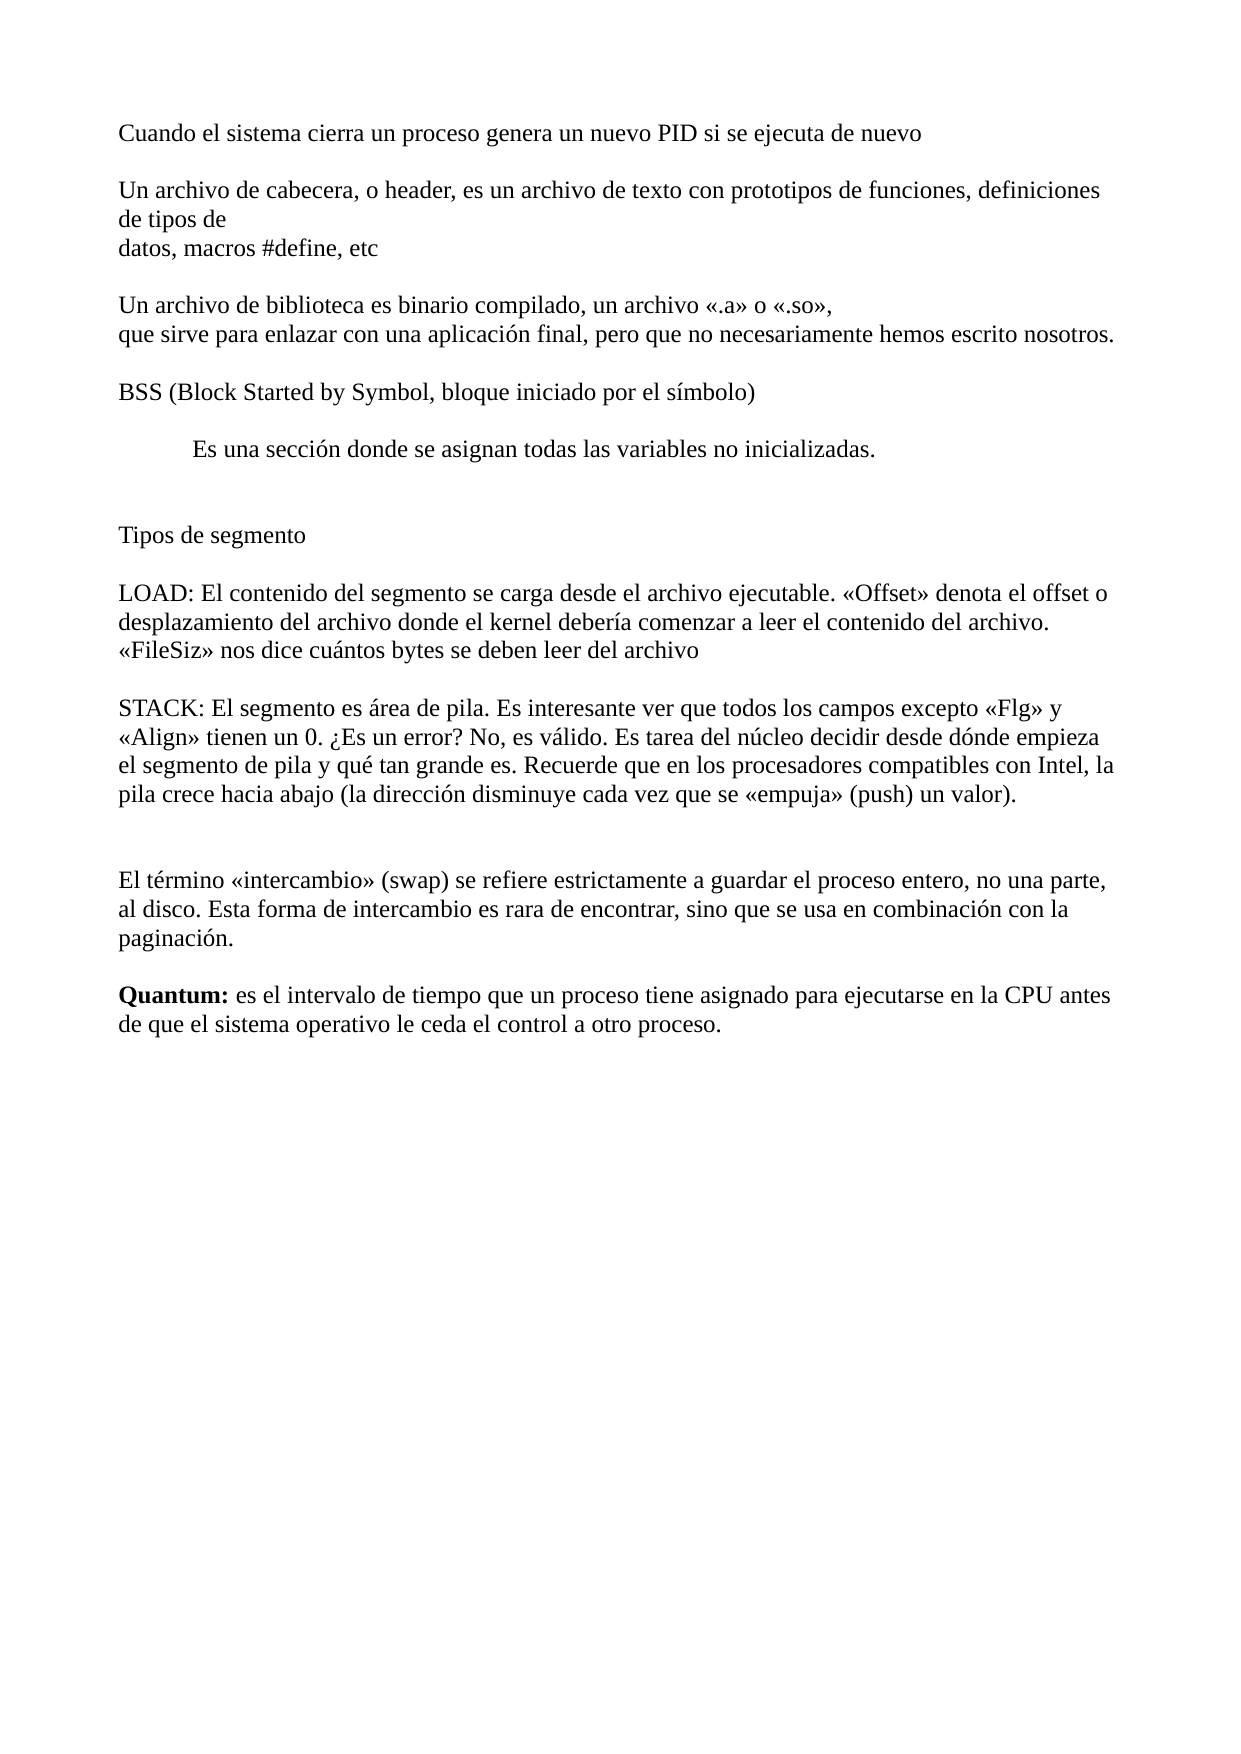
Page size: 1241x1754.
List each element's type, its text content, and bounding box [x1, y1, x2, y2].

text STACK: El segmento es área de pila. Es interesante ver que todos los campos excepto «Flg» y [118, 693, 1122, 722]
text desplazamiento del archivo donde el kernel debería comenzar a leer el contenido del archivo. [118, 607, 1122, 636]
text paginación. [118, 923, 1122, 952]
text Cuando el sistema cierra un proceso genera un nuevo PID si se ejecuta de nuevo [118, 118, 1122, 147]
text Es una sección donde se asignan todas las variables no inicializadas. [118, 434, 1122, 463]
text al disco. Esta forma de intercambio es rara de encontrar, sino que se usa en combinación con la [118, 894, 1122, 923]
text «Align» tienen un 0. ¿Es un error? No, es válido. Es tarea del núcleo decidir desde dónde empieza [118, 722, 1122, 751]
text Quantum: es el intervalo de tiempo que un proceso tiene asignado para ejecutarse en la CPU antes de que el sistema operativo le ceda el control a otro proceso. [118, 981, 1122, 1038]
text pila crece hacia abajo (la dirección disminuye cada vez que se «empuja» (push) un valor). [118, 779, 1122, 808]
text Un archivo de biblioteca es binario compilado, un archivo «.a» o «.so», [118, 291, 1122, 319]
text Tipos de segmento [118, 521, 1122, 549]
text datos, macros #define, etc [118, 233, 1122, 262]
text El término «intercambio» (swap) se refiere estrictamente a guardar el proceso entero, no una parte, [118, 866, 1122, 894]
text que sirve para enlazar con una aplicación final, pero que no necesariamente hemos escrito nosotros. [118, 319, 1122, 348]
text Un archivo de cabecera, o header, es un archivo de texto con prototipos de funciones, definiciones de tipos de [118, 176, 1122, 233]
text LOAD: El contenido del segmento se carga desde el archivo ejecutable. «Offset» denota el offset o [118, 578, 1122, 607]
text «FileSiz» nos dice cuántos bytes se deben leer del archivo [118, 636, 1122, 664]
text el segmento de pila y qué tan grande es. Recuerde que en los procesadores compatibles con Intel, la [118, 751, 1122, 779]
text BSS (Block Started by Symbol, bloque iniciado por el símbolo) [118, 377, 1122, 406]
